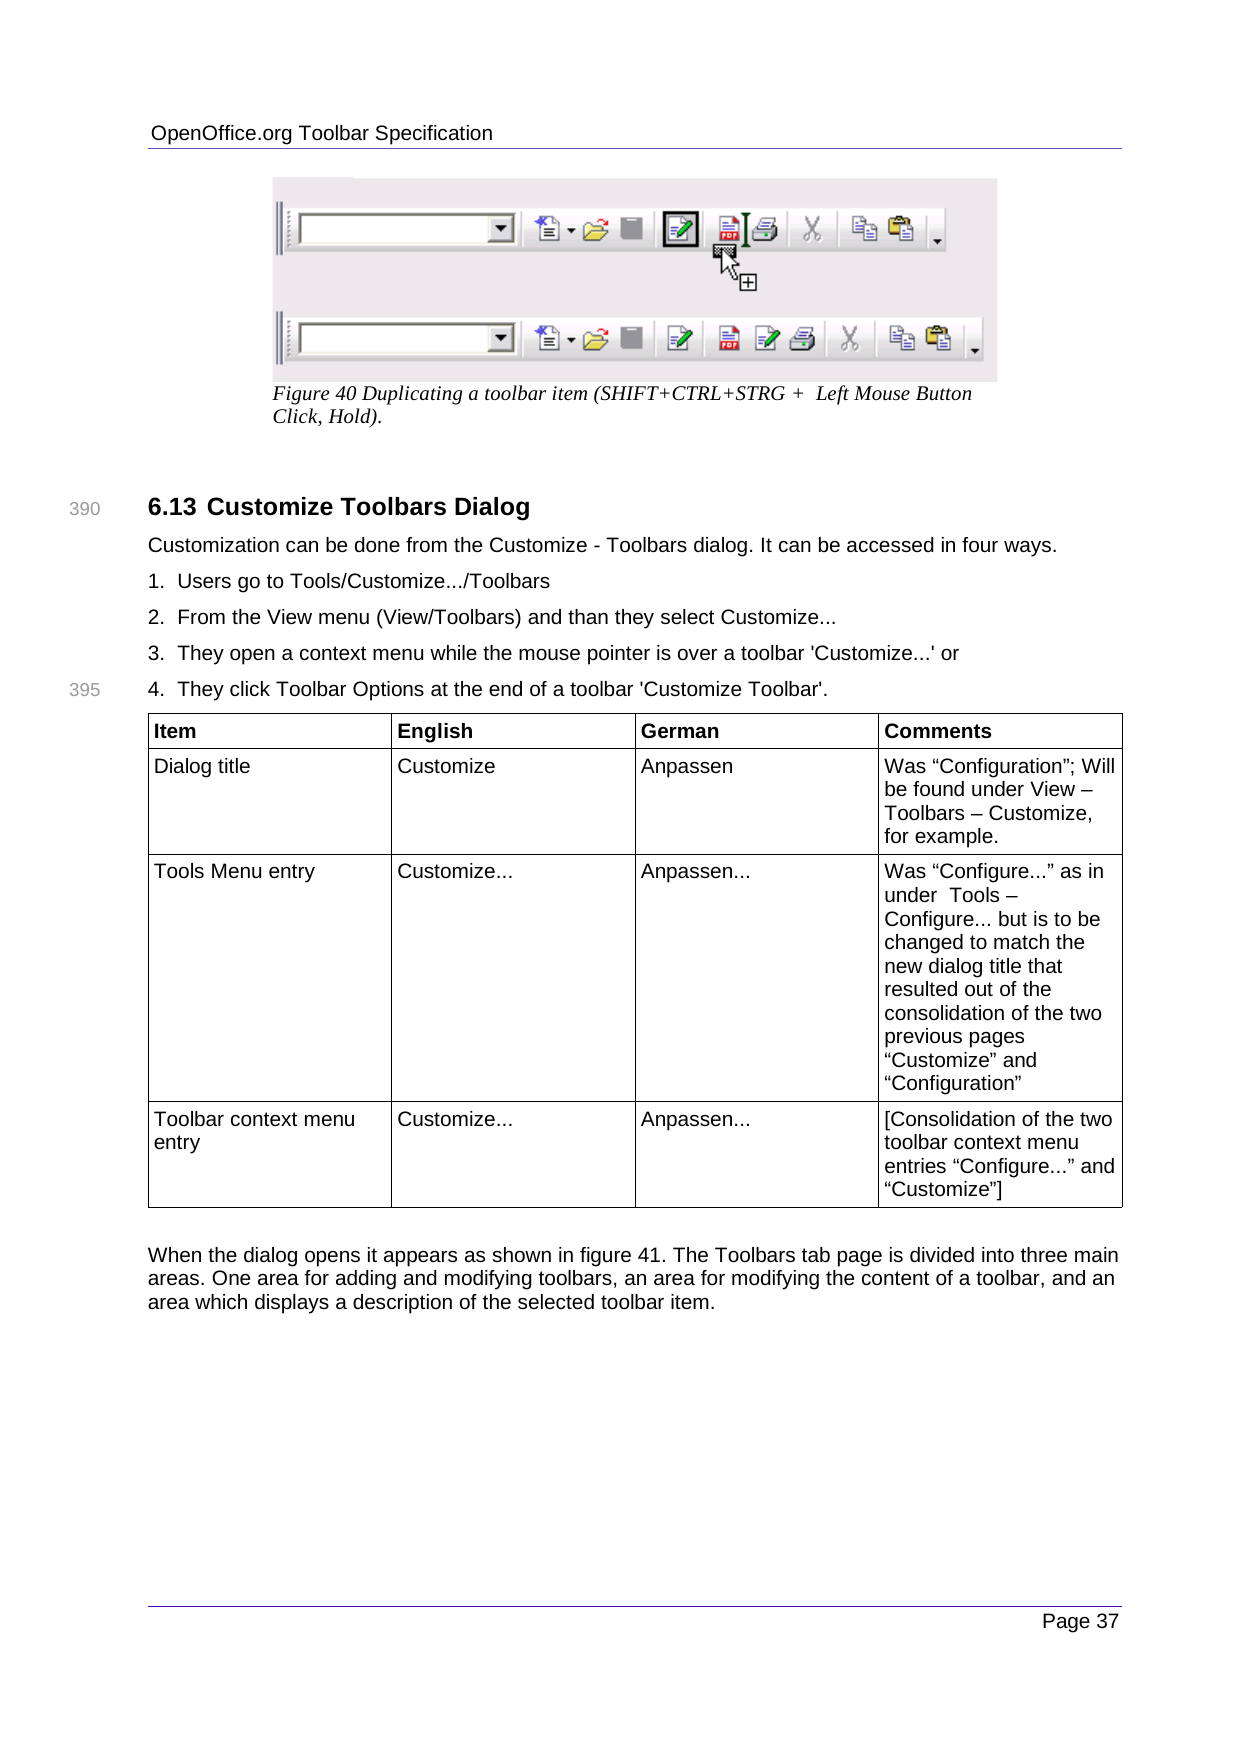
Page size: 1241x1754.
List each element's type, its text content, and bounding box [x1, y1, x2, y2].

text Customization can be done from the Customize - Toolbars dialog. It can be accessed in four ways. [148, 533, 1122, 557]
table_cell Anpassen... [636, 1102, 878, 1207]
table_cell Was “Configuration”; Will be found under View – Toolbars – Customize, for example. [879, 749, 1122, 854]
table_header German [636, 714, 878, 748]
table_cell Dialog title [149, 749, 391, 854]
table_cell Anpassen [636, 749, 878, 854]
table_cell Was “Configure...” as in under Tools – Configure... but is to be changed to match the new dialog title that resulted out of the consolidation of the two previous pages “Customize” and “Configuration” [879, 855, 1122, 1101]
table_header Comments [879, 714, 1122, 748]
subtitle Customize Toolbars Dialog [148, 493, 1122, 521]
list They open a context menu while the mouse pointer is over a toolbar 'Customize...' or [148, 641, 1122, 665]
list From the View menu (View/Toolbars) and than they select Customize... [148, 605, 1122, 629]
table_cell Customize... [392, 855, 635, 1101]
list They click Toolbar Options at the end of a toolbar 'Customize Toolbar'. [148, 677, 1122, 701]
table_cell Customize... [392, 1102, 635, 1207]
table_cell Tools Menu entry [149, 855, 391, 1101]
table_cell Customize [392, 749, 635, 854]
table_header Item [149, 714, 391, 748]
list Users go to Tools/Customize.../Toolbars [148, 569, 1122, 593]
table_cell Toolbar context menu entry [149, 1102, 391, 1207]
table_cell Anpassen... [636, 855, 878, 1101]
text Figure 40 Duplicating a toolbar item (SHIFT+CTRL+STRG + Left Mouse Button Click, Hold). [272, 382, 997, 428]
table_cell [Consolidation of the two toolbar context menu entries “Configure...” and “Customize”] [879, 1102, 1122, 1207]
picture [272, 177, 998, 382]
table_header English [392, 714, 635, 748]
text When the dialog opens it appears as shown in figure 41. The Toolbars tab page is divided into three main areas. One area for adding and modifying toolbars, an area for modifying the content of a toolbar, and an area which displays a description of the selected toolbar item. [148, 1243, 1122, 1314]
